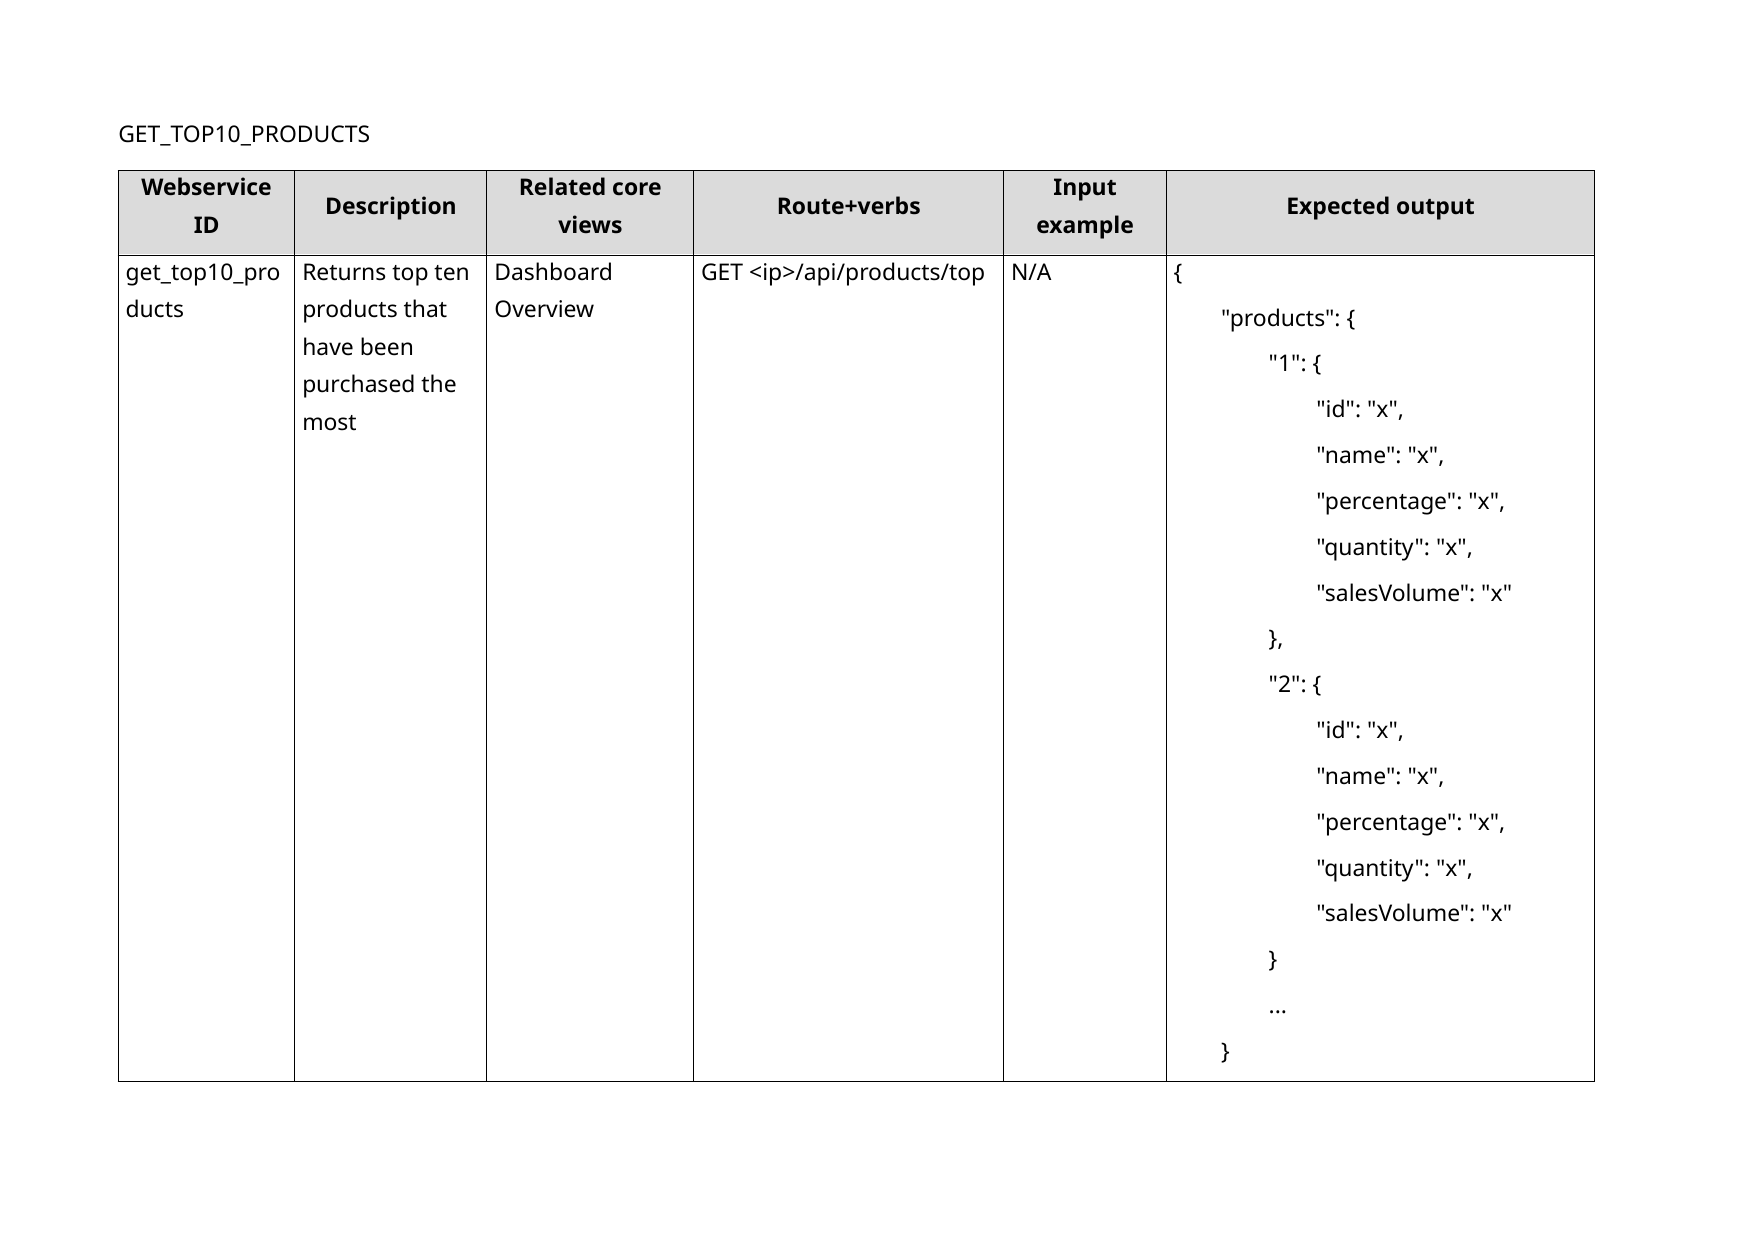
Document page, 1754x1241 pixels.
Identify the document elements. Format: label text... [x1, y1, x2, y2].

table_cell get_top10_products [119, 256, 294, 1081]
table_cell { "products": { "1": { "id": "x", "name": "x", "percentage": "x", "quantity": "x", "salesVolume": "x" }, "2": { "id": "x", "name": "x", "percentage": "x", "quantity": "x", "salesVolume": "x" } ... } [1167, 256, 1594, 1081]
table_header Expected output [1167, 171, 1594, 254]
table_header Related core views [487, 171, 693, 254]
table_cell N/A [1004, 256, 1166, 1081]
table_header Description [295, 171, 486, 254]
table_cell Dashboard Overview [487, 256, 693, 1081]
table_cell GET <ip>/api/products/top [694, 256, 1003, 1081]
table_header Route+verbs [694, 171, 1003, 254]
table_header Webservice ID [119, 171, 294, 254]
table_cell Returns top ten products that have been purchased the most [295, 256, 486, 1081]
table_header Input example [1004, 171, 1166, 254]
text GET_TOP10_PRODUCTS [118, 118, 1636, 149]
